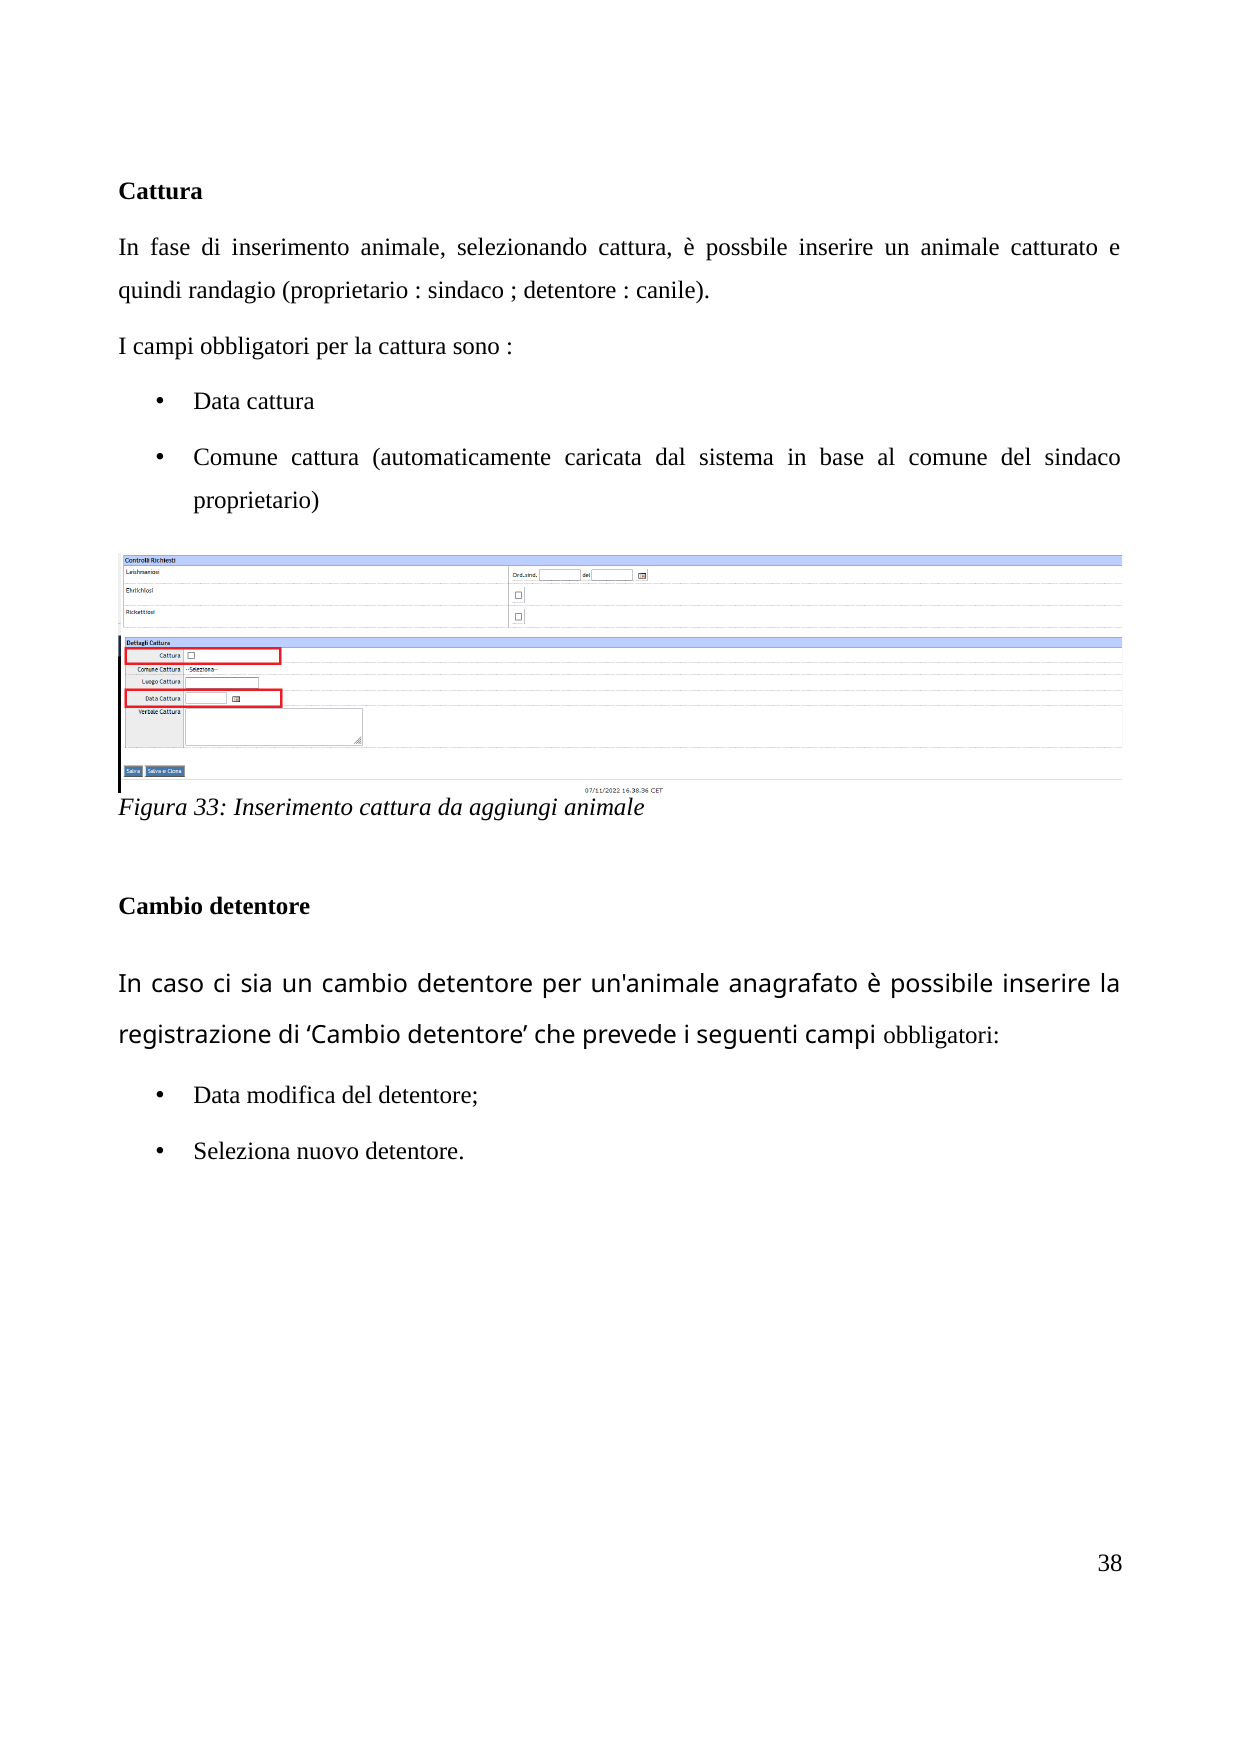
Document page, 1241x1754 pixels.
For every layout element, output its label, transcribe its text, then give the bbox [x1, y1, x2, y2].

text In fase di inserimento animale, selezionando cattura, è possbile inserire un animale catturato e quindi randagio (proprietario : sindaco ; detentore : canile). [118, 232, 1122, 304]
list Data cattura [156, 386, 1122, 415]
list Comune cattura (automaticamente caricata dal sistema in base al comune del sindaco proprietario) [156, 442, 1122, 514]
text Cambio detentore [118, 891, 1122, 920]
text I campi obbligatori per la cattura sono : [118, 331, 1122, 359]
list Seleziona nuovo detentore. [156, 1136, 1122, 1164]
text Figura 33: Inserimento cattura da aggiungi animale [118, 793, 1122, 821]
text In caso ci sia un cambio detentore per un'animale anagrafato è possibile inserire la registrazione di ‘Cambio detentore’ che prevede i seguenti campi obbligatori: [118, 920, 1122, 1051]
picture [118, 553, 1123, 793]
list Data modifica del detentore; [156, 1080, 1122, 1109]
text Cattura [118, 176, 1122, 205]
